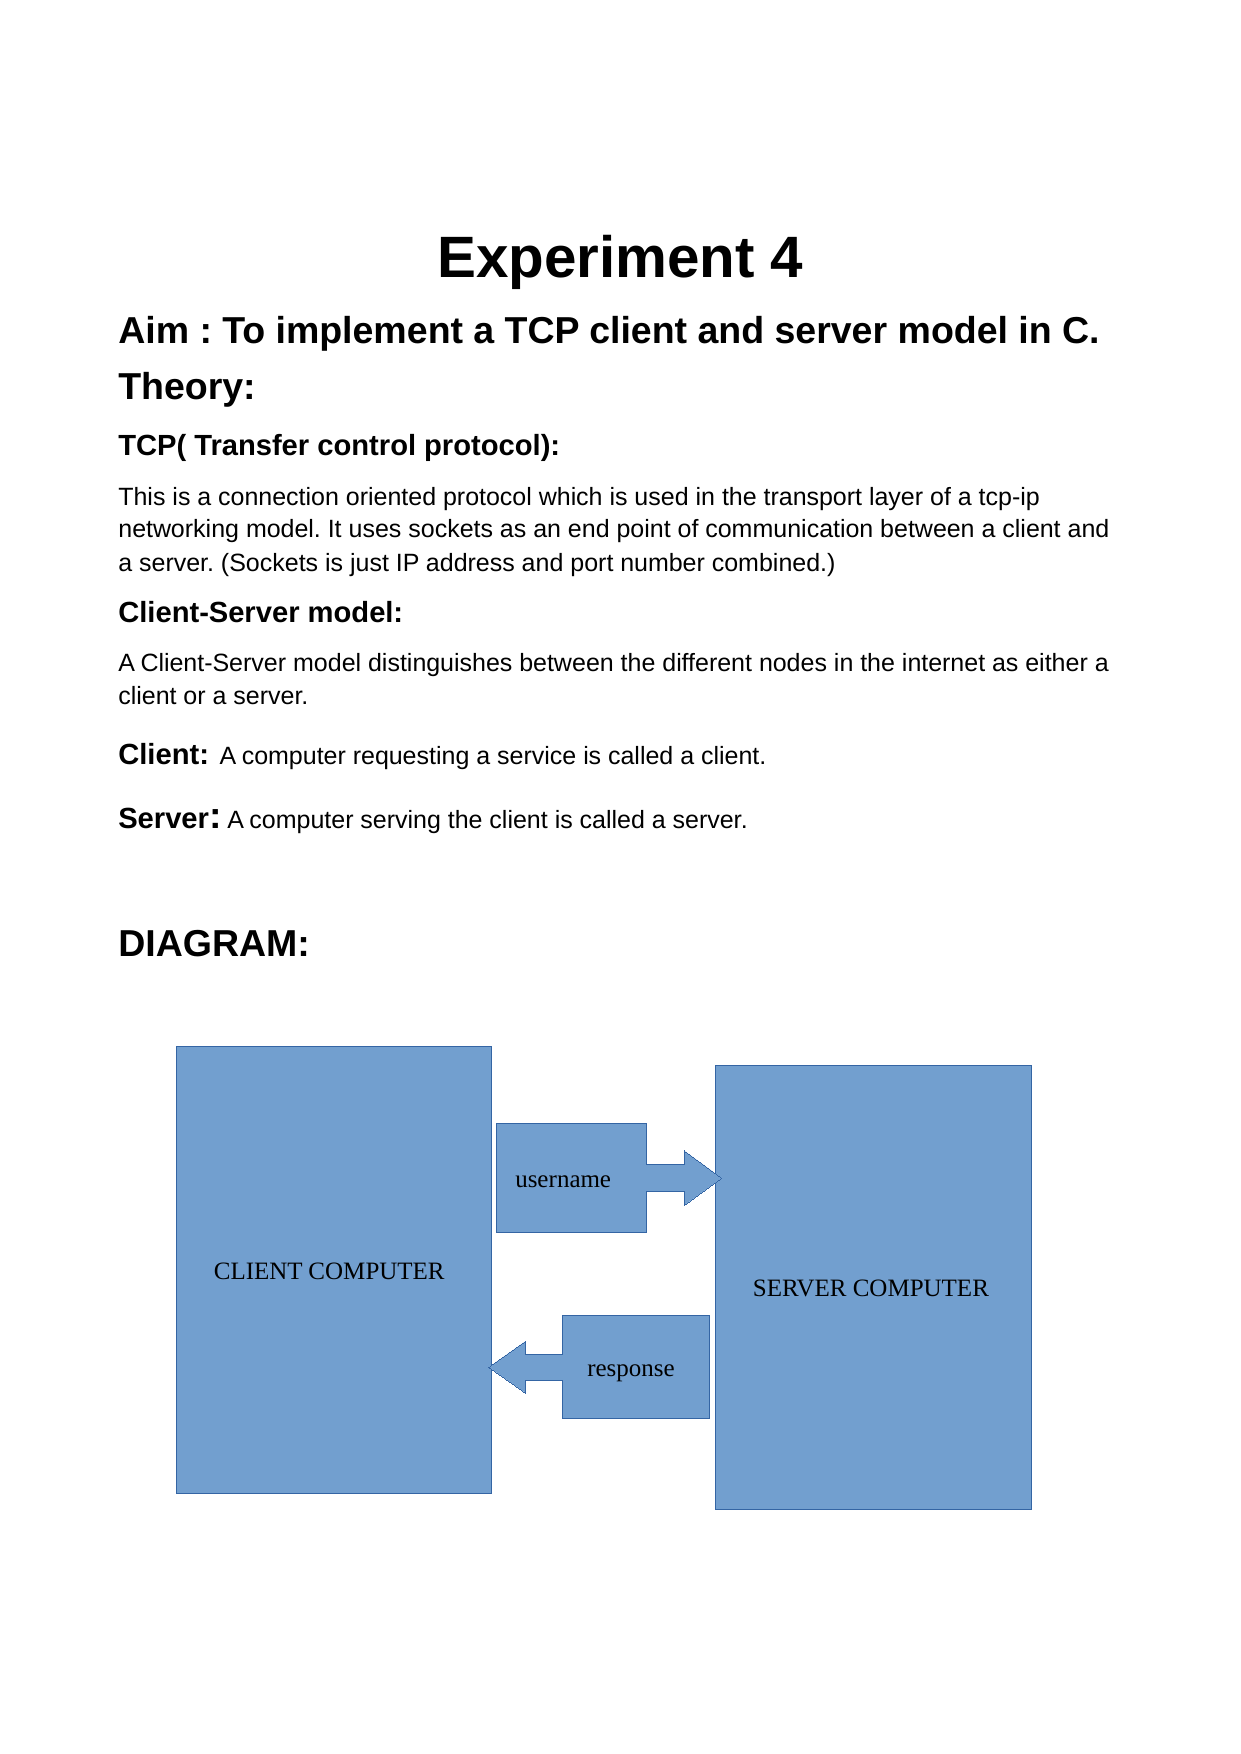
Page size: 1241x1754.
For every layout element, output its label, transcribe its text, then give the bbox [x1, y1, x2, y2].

text Client: A computer requesting a service is called a client. [118, 729, 1122, 772]
text Theory: [118, 364, 1122, 407]
subtitle Aim : To implement a TCP client and server model in C. [118, 308, 1122, 352]
text Client Server [118, 1435, 176, 1478]
text Client Server [1032, 1435, 1122, 1478]
text Client Module [1032, 1242, 1122, 1285]
text DIAGRAM: [118, 921, 1122, 964]
text Client Server [492, 1435, 715, 1478]
text A Client-Server model distinguishes between the different nodes in the internet as either a client or a server. [118, 648, 1122, 710]
text Client Module [118, 1242, 176, 1285]
text Client-Server model: [118, 595, 1122, 629]
title Experiment 4 [118, 223, 1122, 290]
text Server: A computer serving the client is called a server. [118, 793, 1122, 836]
text Client Module [492, 1242, 715, 1285]
text This is a connection oriented protocol which is used in the transport layer of a tcp-ip networking model. It uses sockets as an end point of communication between a client and a server. (Sockets is just IP address and port number combined.) [118, 481, 1122, 576]
text TCP( Transfer control protocol): [118, 428, 1122, 462]
